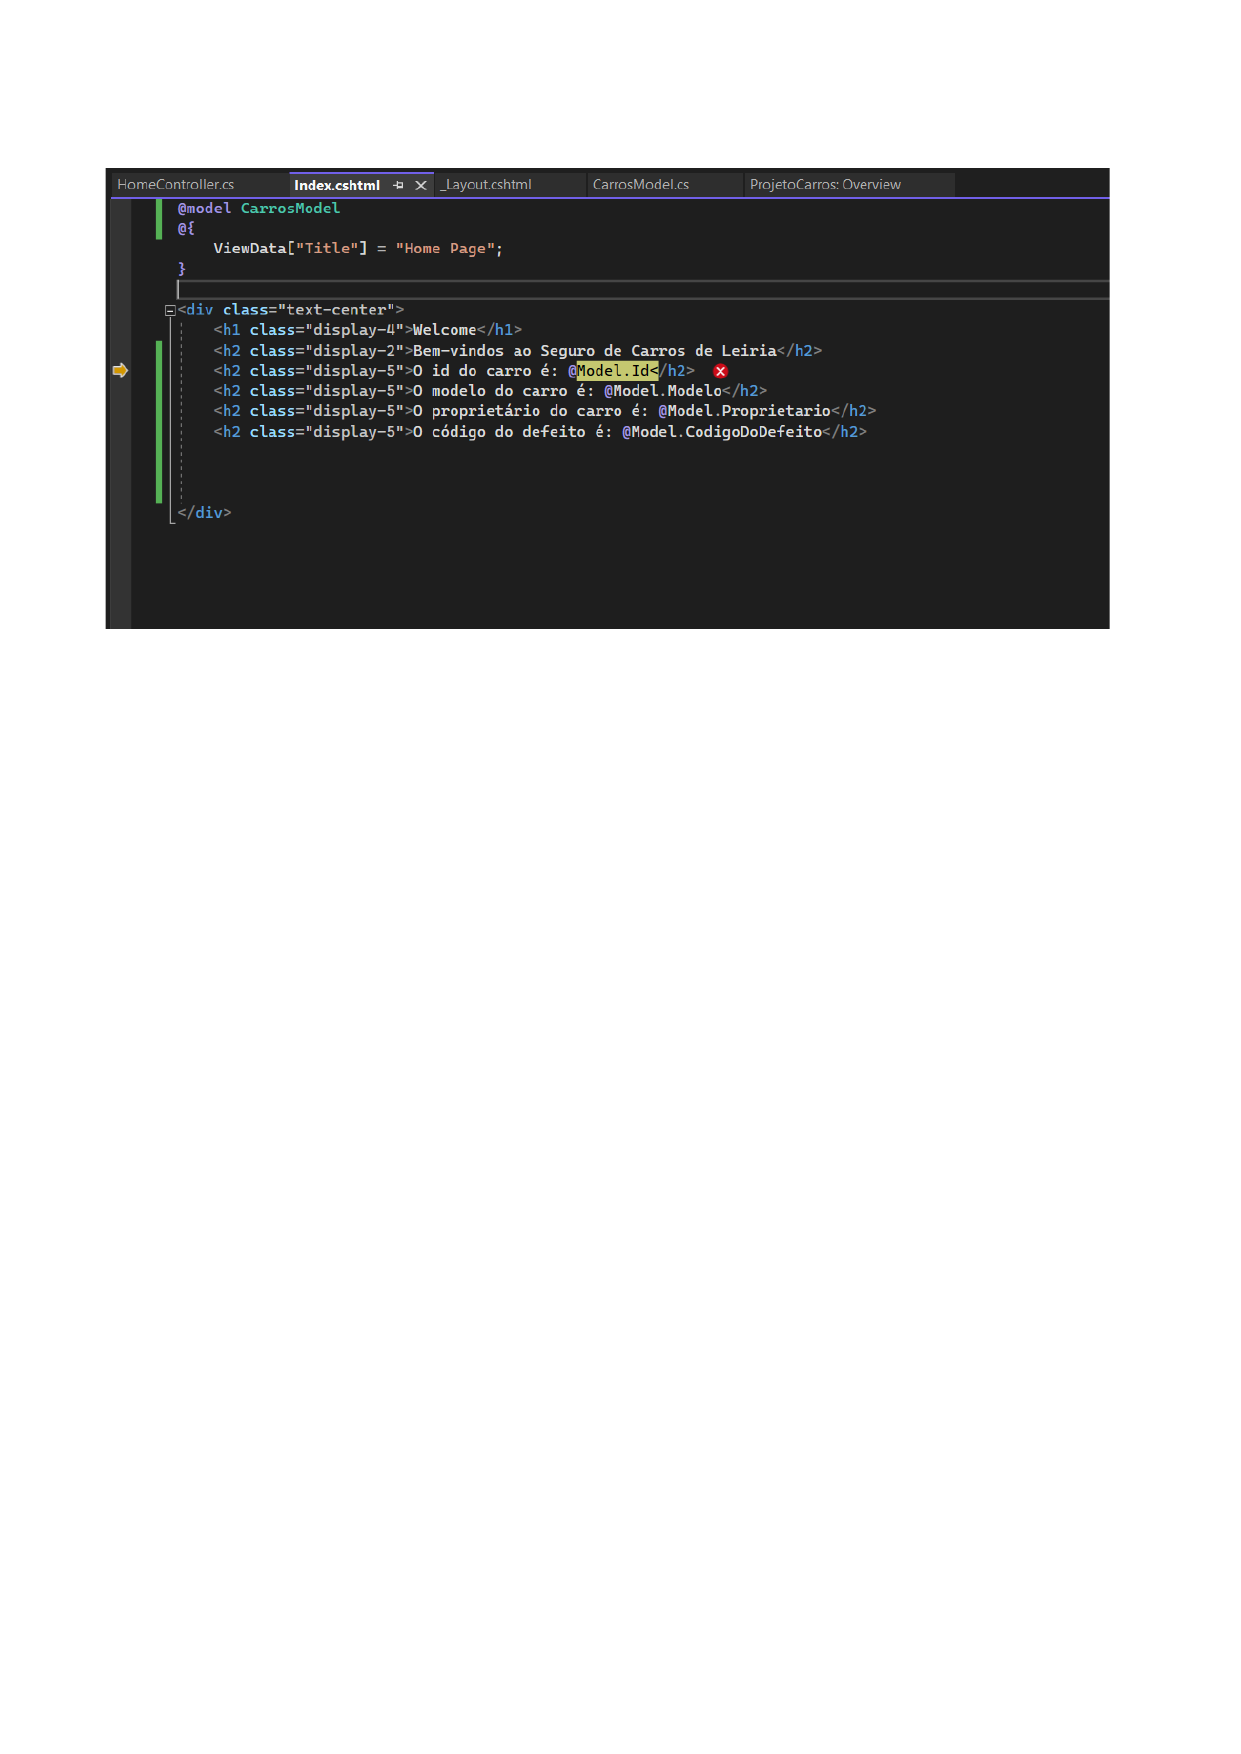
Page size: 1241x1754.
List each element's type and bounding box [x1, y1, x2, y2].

picture [105, 168, 1110, 629]
